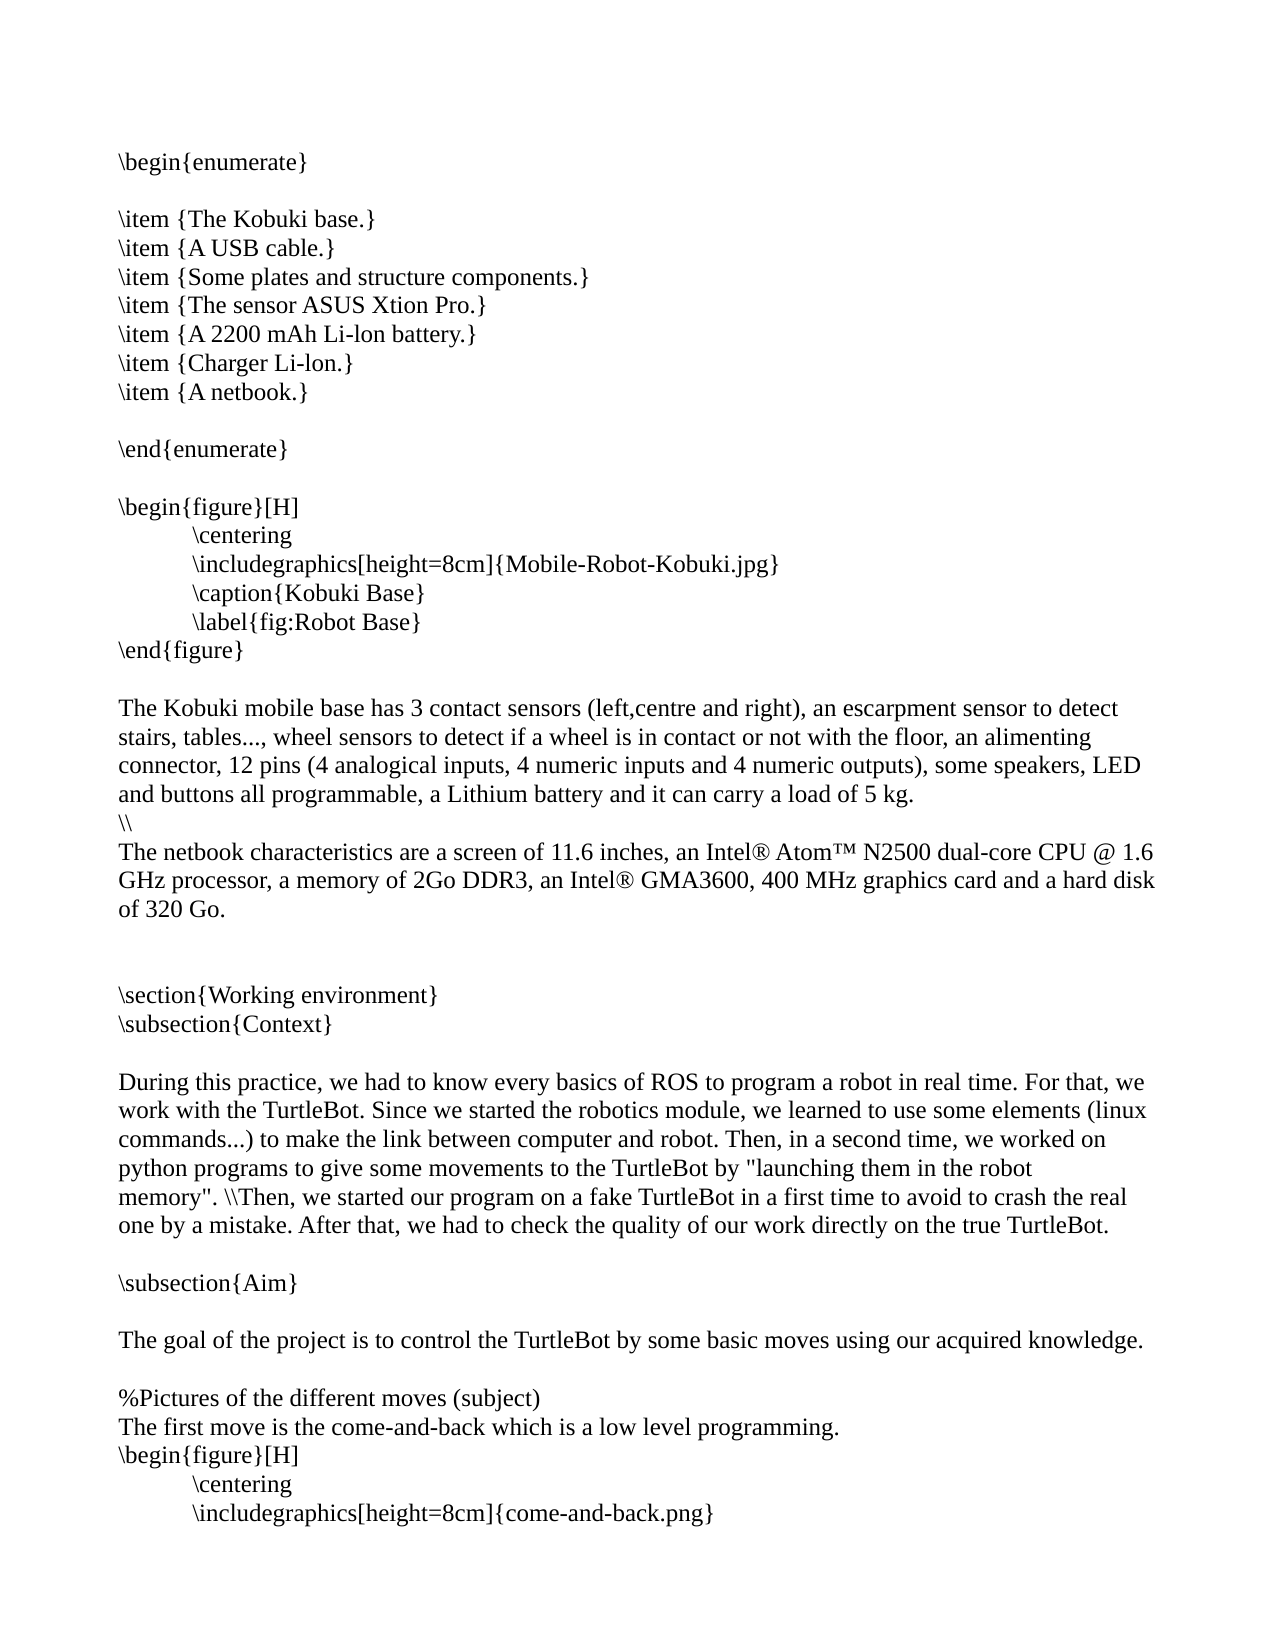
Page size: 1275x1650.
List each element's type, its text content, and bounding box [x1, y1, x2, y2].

text \begin{enumerate} \item {The Kobuki base.} \item {A USB cable.} \item {Some plates and structure components.} \item {The sensor ASUS Xtion Pro.} \item {A 2200 mAh Li-lon battery.} \item {Charger Li-lon.} \item {A netbook.} \end{enumerate} \begin{figure}[H] \centering \includegraphics[height=8cm]{Mobile-Robot-Kobuki.jpg} \caption{Kobuki Base} \label{fig:Robot Base} \end{figure} The Kobuki mobile base has 3 contact sensors (left,centre and right), an escarpment sensor to detect stairs, tables..., wheel sensors to detect if a wheel is in contact or not with the floor, an alimenting connector, 12 pins (4 analogical inputs, 4 numeric inputs and 4 numeric outputs), some speakers, LED and buttons all programmable, a Lithium battery and it can carry a load of 5 kg. \\ The netbook characteristics are a screen of 11.6 inches, an Intel® Atom™ N2500 dual-core CPU @ 1.6 GHz processor, a memory of 2Go DDR3, an Intel® GMA3600, 400 MHz graphics card and a hard disk of 320 Go. \section{Working environment} \subsection{Context} During this practice, we had to know every basics of ROS to program a robot in real time. For that, we work with the TurtleBot. Since we started the robotics module, we learned to use some elements (linux commands...) to make the link between computer and robot. Then, in a second time, we worked on python programs to give some movements to the TurtleBot by "launching them in the robot memory". \\Then, we started our program on a fake TurtleBot in a first time to avoid to crash the real one by a mistake. After that, we had to check the quality of our work directly on the true TurtleBot. \subsection{Aim} The goal of the project is to control the TurtleBot by some basic moves using our acquired knowledge. %Pictures of the different moves (subject) The first move is the come-and-back which is a low level programming. \begin{figure}[H] \centering \includegraphics[height=8cm]{come-and-back.png} [118, 118, 1157, 1527]
